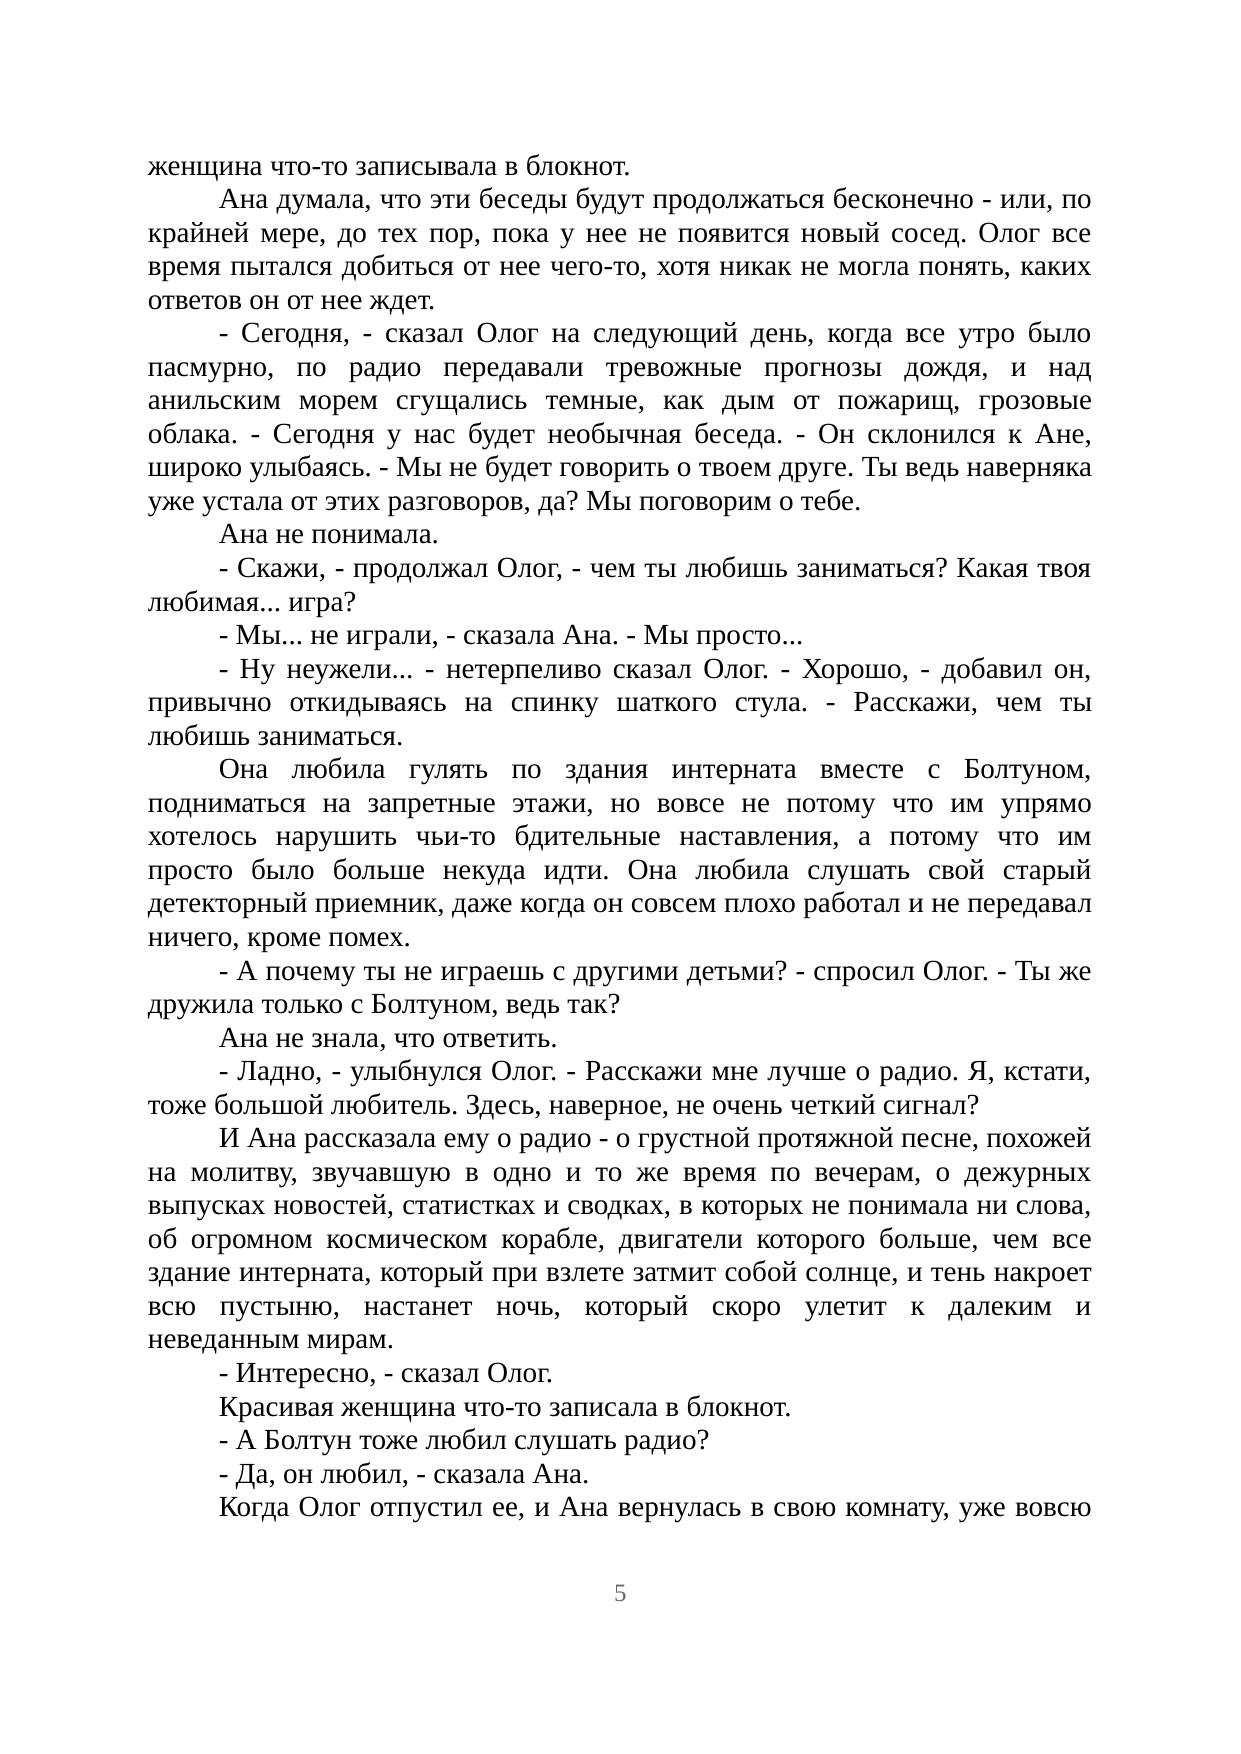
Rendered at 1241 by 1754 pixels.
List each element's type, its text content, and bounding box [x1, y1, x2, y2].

text - Сегодня, - сказал Олог на следующий день, когда все утро было пасмурно, по радио передавали тревожные прогнозы дождя, и над анильским морем сгущались темные, как дым от пожарищ, грозовые облака. - Сегодня у нас будет необычная беседа. - Он склонился к Ане, широко улыбаясь. - Мы не будет говорить о твоем друге. Ты ведь наверняка уже устала от этих разговоров, да? Мы поговорим о тебе. [148, 315, 1093, 517]
text - А Болтун тоже любил слушать радио? [148, 1422, 1093, 1456]
text - Мы... не играли, - сказала Ана. - Мы просто... [148, 617, 1093, 651]
text Когда Олог отпустил ее, и Ана вернулась в свою комнату, уже вовсю [148, 1489, 1093, 1523]
text Она любила гулять по здания интерната вместе с Болтуном, подниматься на запретные этажи, но вовсе не потому что им упрямо хотелось нарушить чьи-то бдительные наставления, а потому что им просто было больше некуда идти. Она любила слушать свой старый детекторный приемник, даже когда он совсем плохо работал и не передавал ничего, кроме помех. [148, 751, 1093, 953]
text - Ну неужели... - нетерпеливо сказал Олог. - Хорошо, - добавил он, привычно откидываясь на спинку шаткого стула. - Расскажи, чем ты любишь заниматься. [148, 651, 1093, 751]
text - Да, он любил, - сказала Ана. [148, 1456, 1093, 1489]
text Ана не знала, что ответить. [148, 1020, 1093, 1053]
text И Ана рассказала ему о радио - о грустной протяжной песне, похожей на молитву, звучавшую в одно и то же время по вечерам, о дежурных выпусках новостей, статистках и сводках, в которых не понимала ни слова, об огромном космическом корабле, двигатели которого больше, чем все здание интерната, который при взлете затмит собой солнце, и тень накроет всю пустыню, настанет ночь, который скоро улетит к далеким и неведанным мирам. [148, 1120, 1093, 1355]
text Ана не понимала. [148, 517, 1093, 550]
text - А почему ты не играешь с другими детьми? - спросил Олог. - Ты же дружила только с Болтуном, ведь так? [148, 953, 1093, 1020]
text - Скажи, - продолжал Олог, - чем ты любишь заниматься? Какая твоя любимая... игра? [148, 550, 1093, 617]
text Ана думала, что эти беседы будут продолжаться бесконечно - или, по крайней мере, до тех пор, пока у нее не появится новый сосед. Олог все время пытался добиться от нее чего-то, хотя никак не могла понять, каких ответов он от нее ждет. [148, 181, 1093, 315]
text Красивая женщина что-то записала в блокнот. [148, 1389, 1093, 1422]
text женщина что-то записывала в блокнот. [148, 148, 1093, 181]
text - Ладно, - улыбнулся Олог. - Расскажи мне лучше о радио. Я, кстати, тоже большой любитель. Здесь, наверное, не очень четкий сигнал? [148, 1053, 1093, 1120]
text - Интересно, - сказал Олог. [148, 1355, 1093, 1389]
